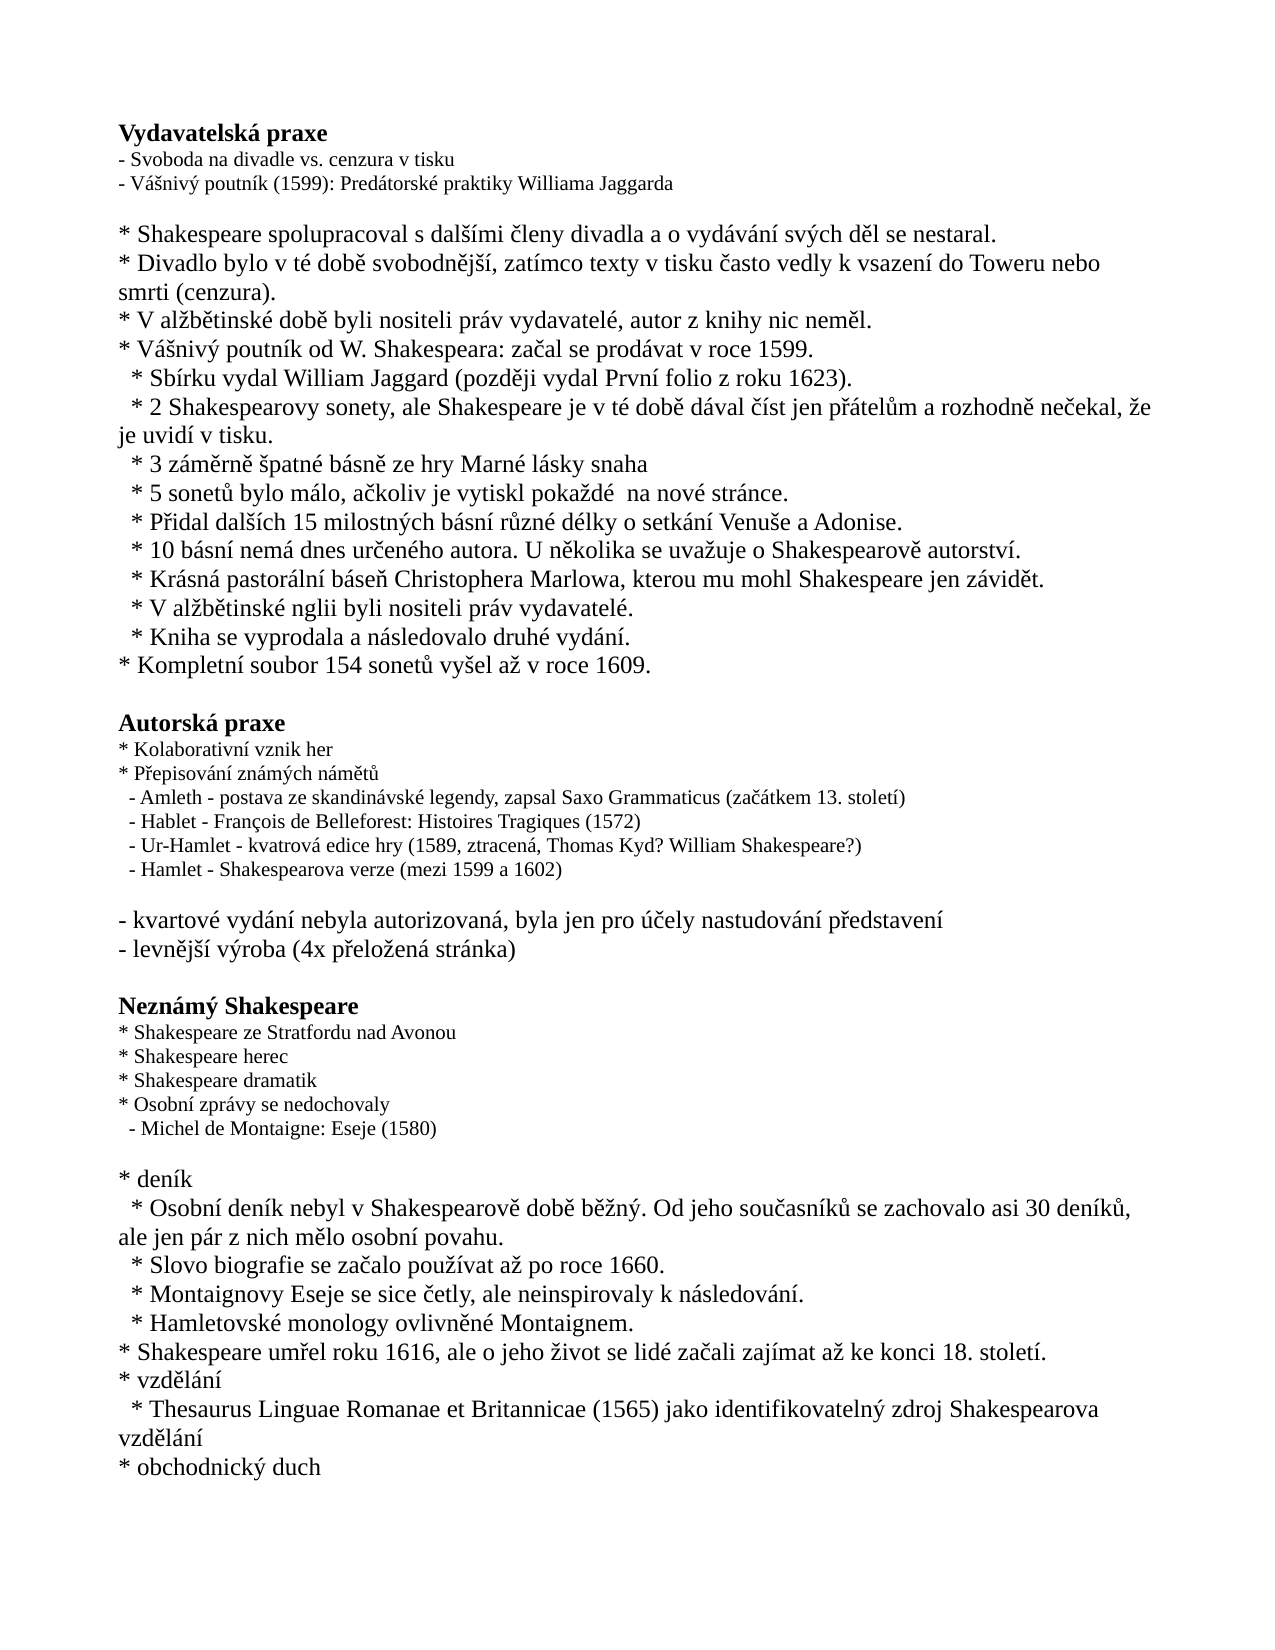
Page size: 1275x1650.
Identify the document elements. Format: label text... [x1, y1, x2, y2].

text * V alžbětinské době byli nositeli práv vydavatelé, autor z knihy nic neměl. [118, 305, 1157, 334]
text * Slovo biografie se začalo používat až po roce 1660. [118, 1251, 1157, 1279]
text Autorská praxe [118, 708, 1157, 737]
text Vydavatelská praxe [118, 118, 1157, 147]
text * Osobní zprávy se nedochovaly [118, 1092, 1157, 1116]
text - Vášnivý poutník (1599): Predátorské praktiky Williama Jaggarda [118, 171, 1157, 195]
text * Shakespeare spolupracoval s dalšími členy divadla a o vydávání svých děl se nestaral. [118, 219, 1157, 248]
text * 3 záměrně špatné básně ze hry Marné lásky snaha [118, 449, 1157, 478]
text * 5 sonetů bylo málo, ačkoliv je vytiskl pokaždé na nové stránce. [118, 478, 1157, 507]
text * 10 básní nemá dnes určeného autora. U několika se uvažuje o Shakespearově autorství. [118, 535, 1157, 564]
text * Přepisování známých námětů [118, 761, 1157, 785]
text - Hablet - François de Belleforest: Histoires Tragiques (1572) [118, 809, 1157, 833]
text * Osobní deník nebyl v Shakespearově době běžný. Od jeho současníků se zachovalo asi 30 deníků, ale jen pár z nich mělo osobní povahu. [118, 1193, 1157, 1251]
text * deník [118, 1164, 1157, 1193]
text * Sbírku vydal William Jaggard (později vydal První folio z roku 1623). [118, 363, 1157, 392]
text - Hamlet - Shakespearova verze (mezi 1599 a 1602) [118, 857, 1157, 881]
text * Thesaurus Linguae Romanae et Britannicae (1565) jako identifikovatelný zdroj Shakespearova vzdělání [118, 1394, 1157, 1452]
text - Amleth - postava ze skandinávské legendy, zapsal Saxo Grammaticus (začátkem 13. století) [118, 785, 1157, 809]
text * 2 Shakespearovy sonety, ale Shakespeare je v té době dával číst jen přátelům a rozhodně nečekal, že je uvidí v tisku. [118, 392, 1157, 449]
text * vzdělání [118, 1366, 1157, 1394]
text - Ur-Hamlet - kvatrová edice hry (1589, ztracená, Thomas Kyd? William Shakespeare?) [118, 833, 1157, 857]
text * Shakespeare ze Stratfordu nad Avonou [118, 1020, 1157, 1044]
text - Michel de Montaigne: Eseje (1580) [118, 1116, 1157, 1140]
text * Montaignovy Eseje se sice četly, ale neinspirovaly k následování. [118, 1279, 1157, 1308]
text * Divadlo bylo v té době svobodnější, zatímco texty v tisku často vedly k vsazení do Toweru nebo smrti (cenzura). [118, 248, 1157, 305]
text * V alžbětinské nglii byli nositeli práv vydavatelé. [118, 593, 1157, 622]
text * Hamletovské monology ovlivněné Montaignem. [118, 1308, 1157, 1337]
text * Krásná pastorální báseň Christophera Marlowa, kterou mu mohl Shakespeare jen závidět. [118, 564, 1157, 593]
text * Kniha se vyprodala a následovalo druhé vydání. [118, 622, 1157, 650]
text * Kolaborativní vznik her [118, 737, 1157, 761]
text - kvartové vydání nebyla autorizovaná, byla jen pro účely nastudování představení [118, 905, 1157, 934]
text - Svoboda na divadle vs. cenzura v tisku [118, 147, 1157, 171]
text * Shakespeare herec [118, 1044, 1157, 1068]
text * obchodnický duch [118, 1452, 1157, 1481]
text * Shakespeare umřel roku 1616, ale o jeho život se lidé začali zajímat až ke konci 18. století. [118, 1337, 1157, 1366]
text - levnější výroba (4x přeložená stránka) [118, 934, 1157, 962]
text Neznámý Shakespeare [118, 991, 1157, 1020]
text * Přidal dalších 15 milostných básní různé délky o setkání Venuše a Adonise. [118, 507, 1157, 535]
text * Shakespeare dramatik [118, 1068, 1157, 1092]
text * Kompletní soubor 154 sonetů vyšel až v roce 1609. [118, 650, 1157, 679]
text * Vášnivý poutník od W. Shakespeara: začal se prodávat v roce 1599. [118, 334, 1157, 363]
